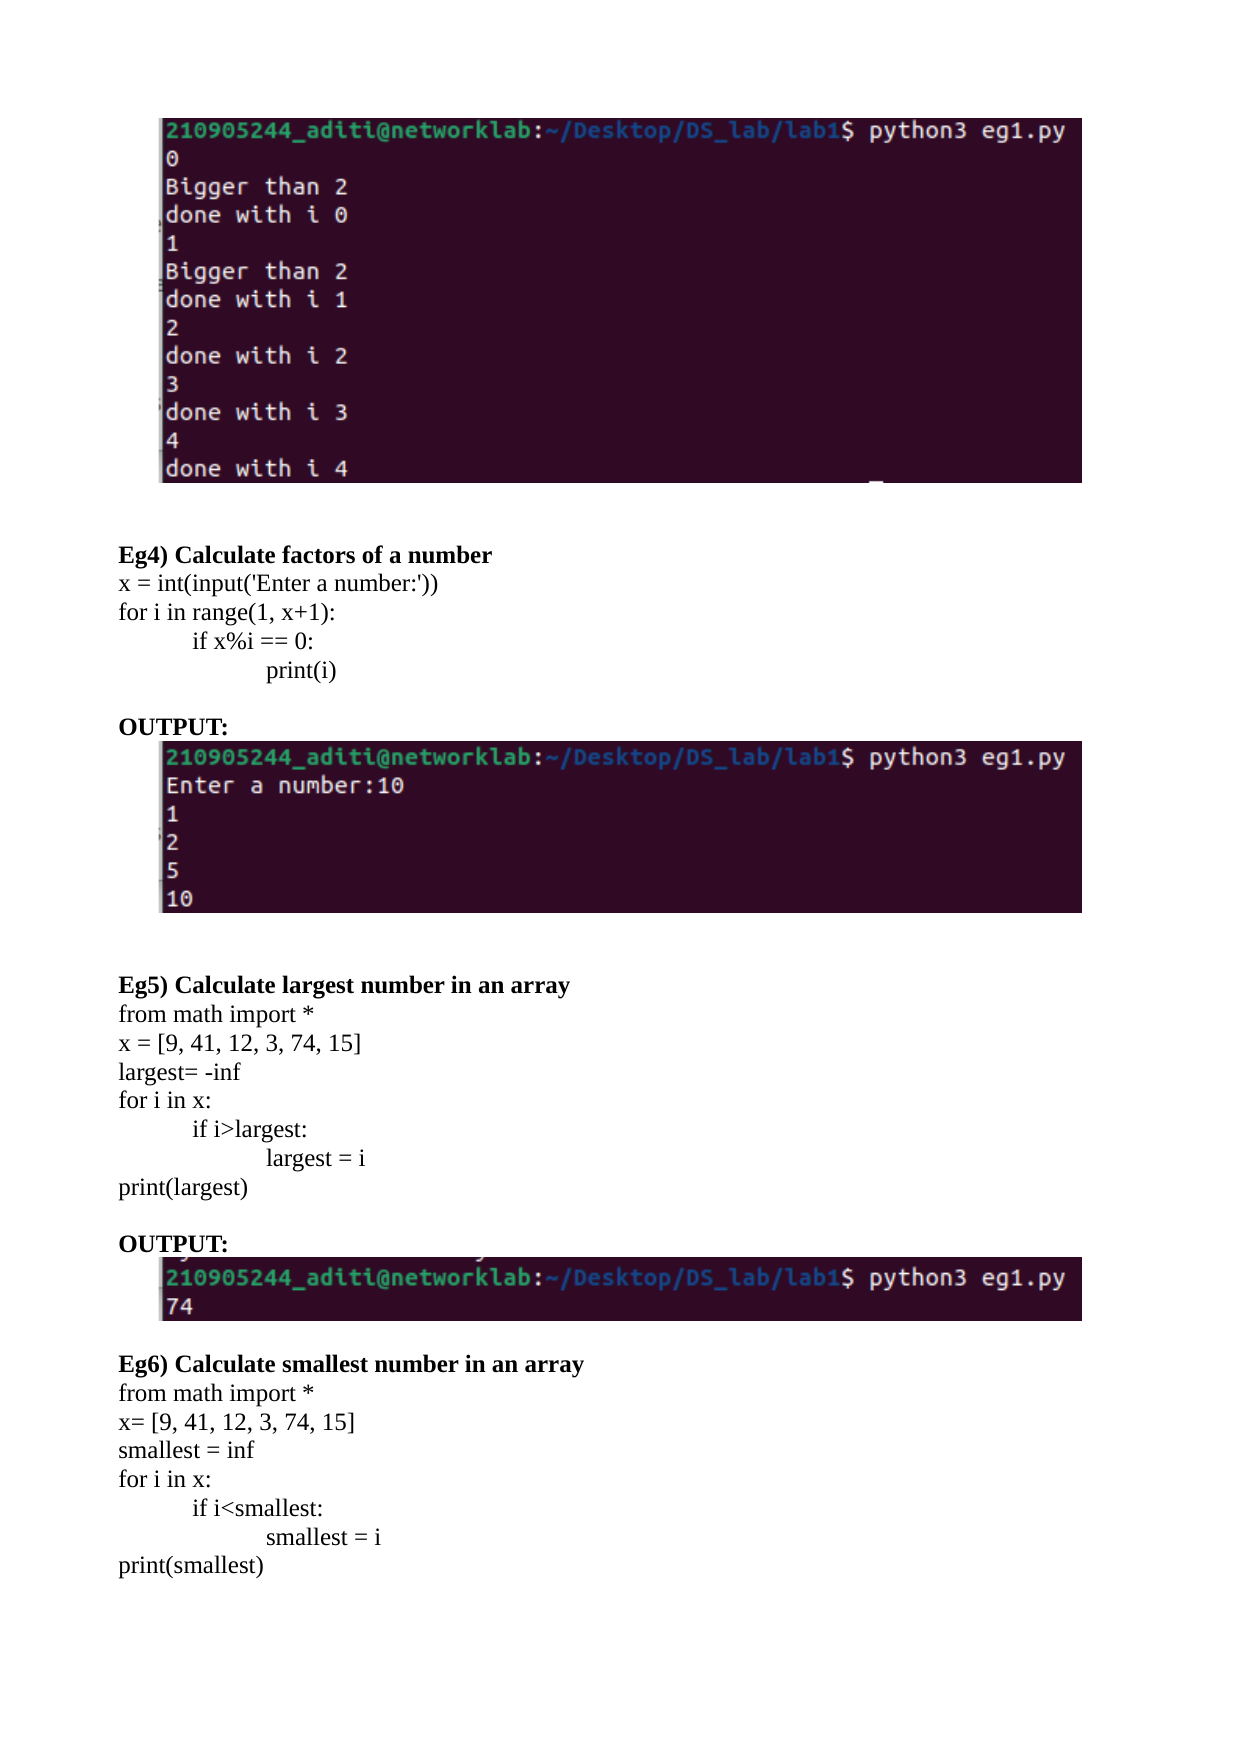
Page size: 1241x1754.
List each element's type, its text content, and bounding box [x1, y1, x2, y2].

picture [158, 1257, 1082, 1321]
text if x%i == 0: [118, 626, 1122, 655]
text x = int(input('Enter a number:')) [118, 568, 1122, 597]
picture [158, 118, 1082, 483]
text Eg5) Calculate largest number in an array [118, 970, 1122, 999]
text print(smallest) [118, 1550, 1122, 1579]
text print(largest) [118, 1172, 1122, 1200]
text if i<smallest: [118, 1493, 1122, 1522]
text Eg4) Calculate factors of a number [118, 540, 1122, 568]
text for i in x: [118, 1085, 1122, 1114]
text x = [9, 41, 12, 3, 74, 15] [118, 1028, 1122, 1057]
picture [158, 741, 1082, 913]
text if i>largest: [118, 1114, 1122, 1143]
text smallest = inf [118, 1435, 1122, 1464]
text x= [9, 41, 12, 3, 74, 15] [118, 1407, 1122, 1435]
text from math import * [118, 1378, 1122, 1407]
text OUTPUT: [118, 1229, 1122, 1258]
text for i in x: [118, 1464, 1122, 1493]
text largest = i [118, 1143, 1122, 1172]
text smallest = i [118, 1522, 1122, 1550]
text OUTPUT: [118, 712, 1122, 741]
text Eg6) Calculate smallest number in an array [118, 1349, 1122, 1378]
text print(i) [118, 655, 1122, 683]
text for i in range(1, x+1): [118, 597, 1122, 626]
text from math import * [118, 999, 1122, 1028]
text largest= -inf [118, 1057, 1122, 1085]
